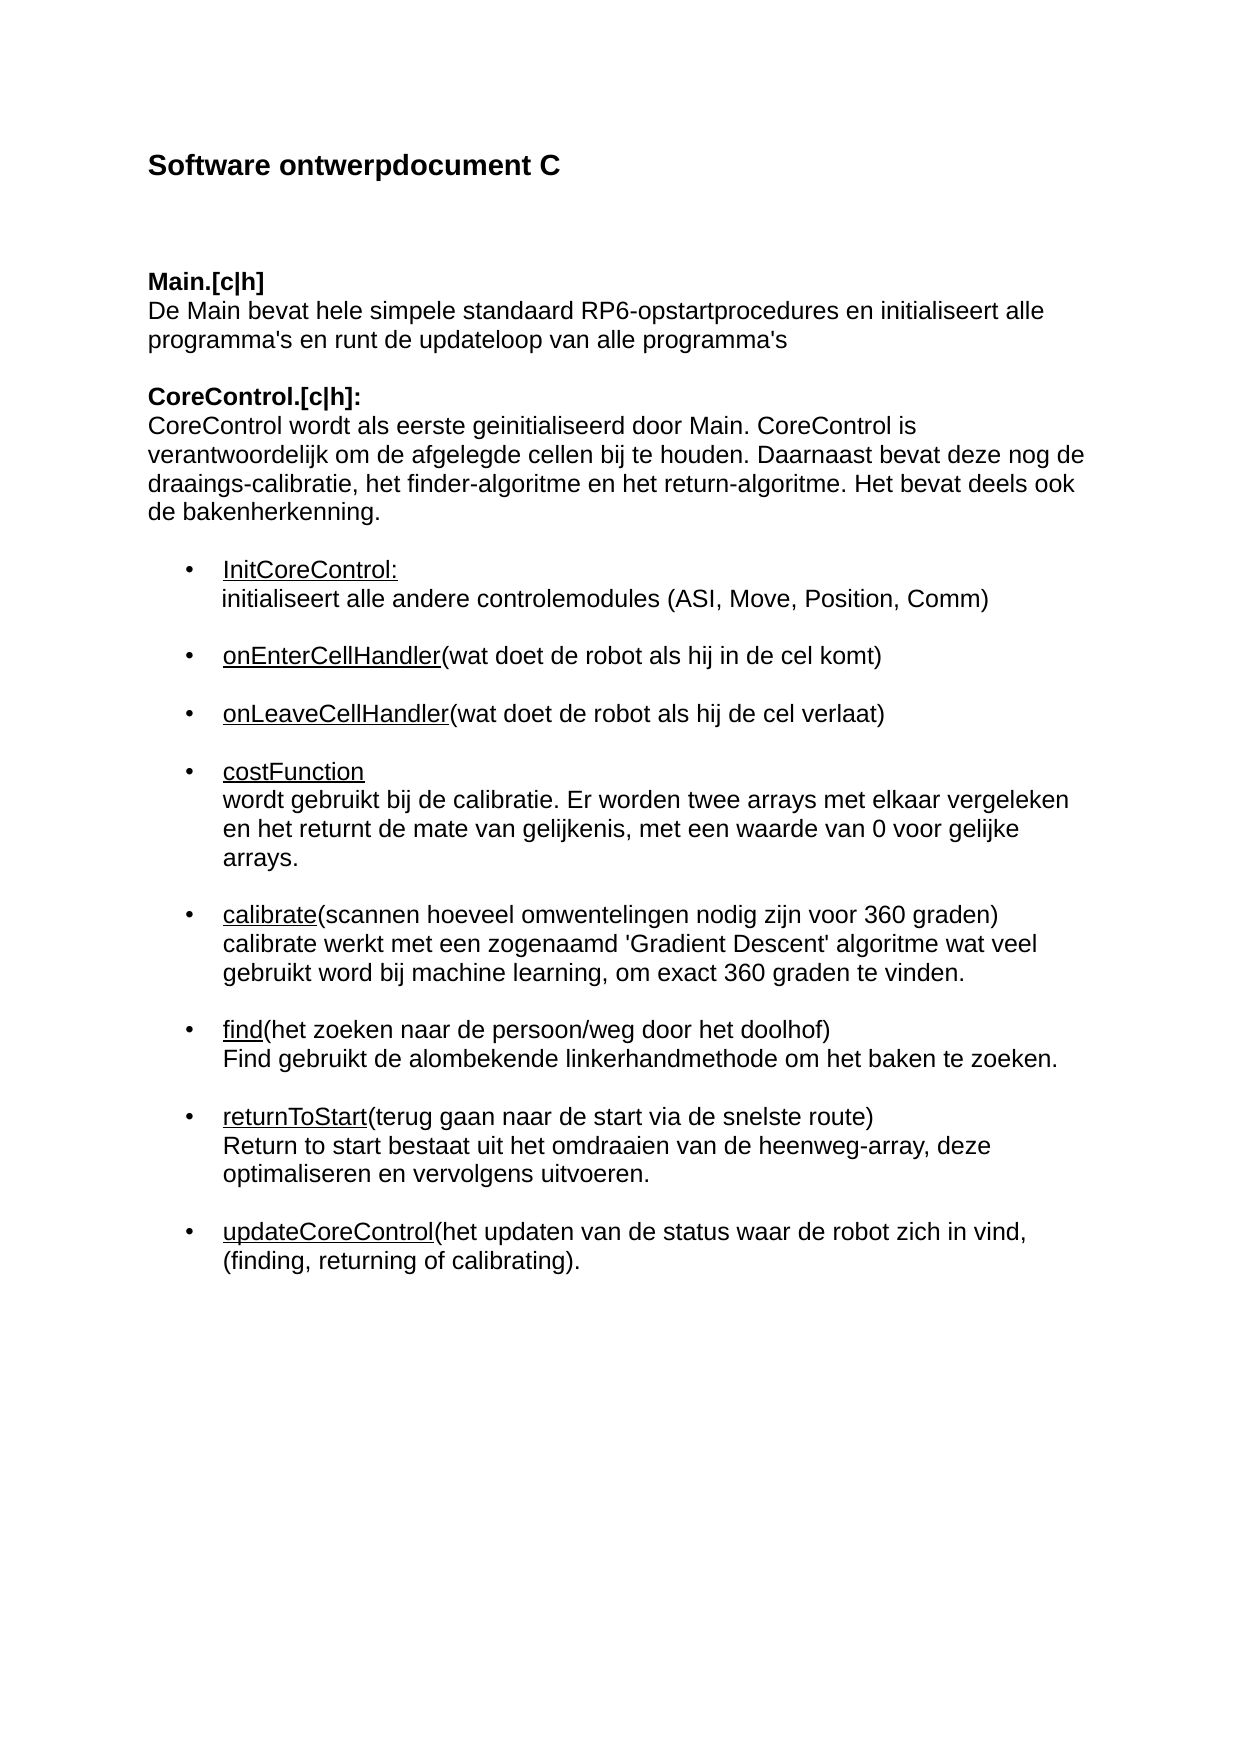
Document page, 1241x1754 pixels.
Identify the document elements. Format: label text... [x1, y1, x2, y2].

list Find gebruikt de alombekende linkerhandmethode om het baken te zoeken. [185, 1044, 1093, 1073]
text De Main bevat hele simpele standaard RP6-opstartprocedures en initialiseert alle programma's en runt de updateloop van alle programma's [148, 296, 1093, 354]
list InitCoreControl: [185, 555, 1093, 584]
list wordt gebruikt bij de calibratie. Er worden twee arrays met elkaar vergeleken en het returnt de mate van gelijkenis, met een waarde van 0 voor gelijke arrays. [185, 785, 1093, 900]
list onLeaveCellHandler(wat doet de robot als hij de cel verlaat) [185, 699, 1093, 756]
list find(het zoeken naar de persoon/weg door het doolhof) [185, 1015, 1093, 1044]
text CoreControl wordt als eerste geinitialiseerd door Main. CoreControl is verantwoordelijk om de afgelegde cellen bij te houden. Daarnaast bevat deze nog de draaings-calibratie, het finder-algoritme en het return-algoritme. Het bevat deels ook de bakenherkenning. [148, 411, 1093, 555]
list calibrate(scannen hoeveel omwentelingen nodig zijn voor 360 graden) calibrate werkt met een zogenaamd 'Gradient Descent' algoritme wat veel gebruikt word bij machine learning, om exact 360 graden te vinden. [185, 900, 1093, 1015]
text initialiseert alle andere controlemodules (ASI, Move, Position, Comm) [148, 584, 1093, 612]
list returnToStart(terug gaan naar de start via de snelste route) Return to start bestaat uit het omdraaien van de heenweg-array, deze optimaliseren en vervolgens uitvoeren. [185, 1102, 1093, 1188]
list updateCoreControl(het updaten van de status waar de robot zich in vind, (finding, returning of calibrating). [185, 1217, 1093, 1274]
list costFunction [185, 756, 1093, 785]
text Main.[c|h] [148, 267, 1093, 296]
text CoreControl.[c|h]: [148, 382, 1093, 411]
list onEnterCellHandler(wat doet de robot als hij in de cel komt) [185, 641, 1093, 699]
text Software ontwerpdocument C [148, 148, 1093, 181]
